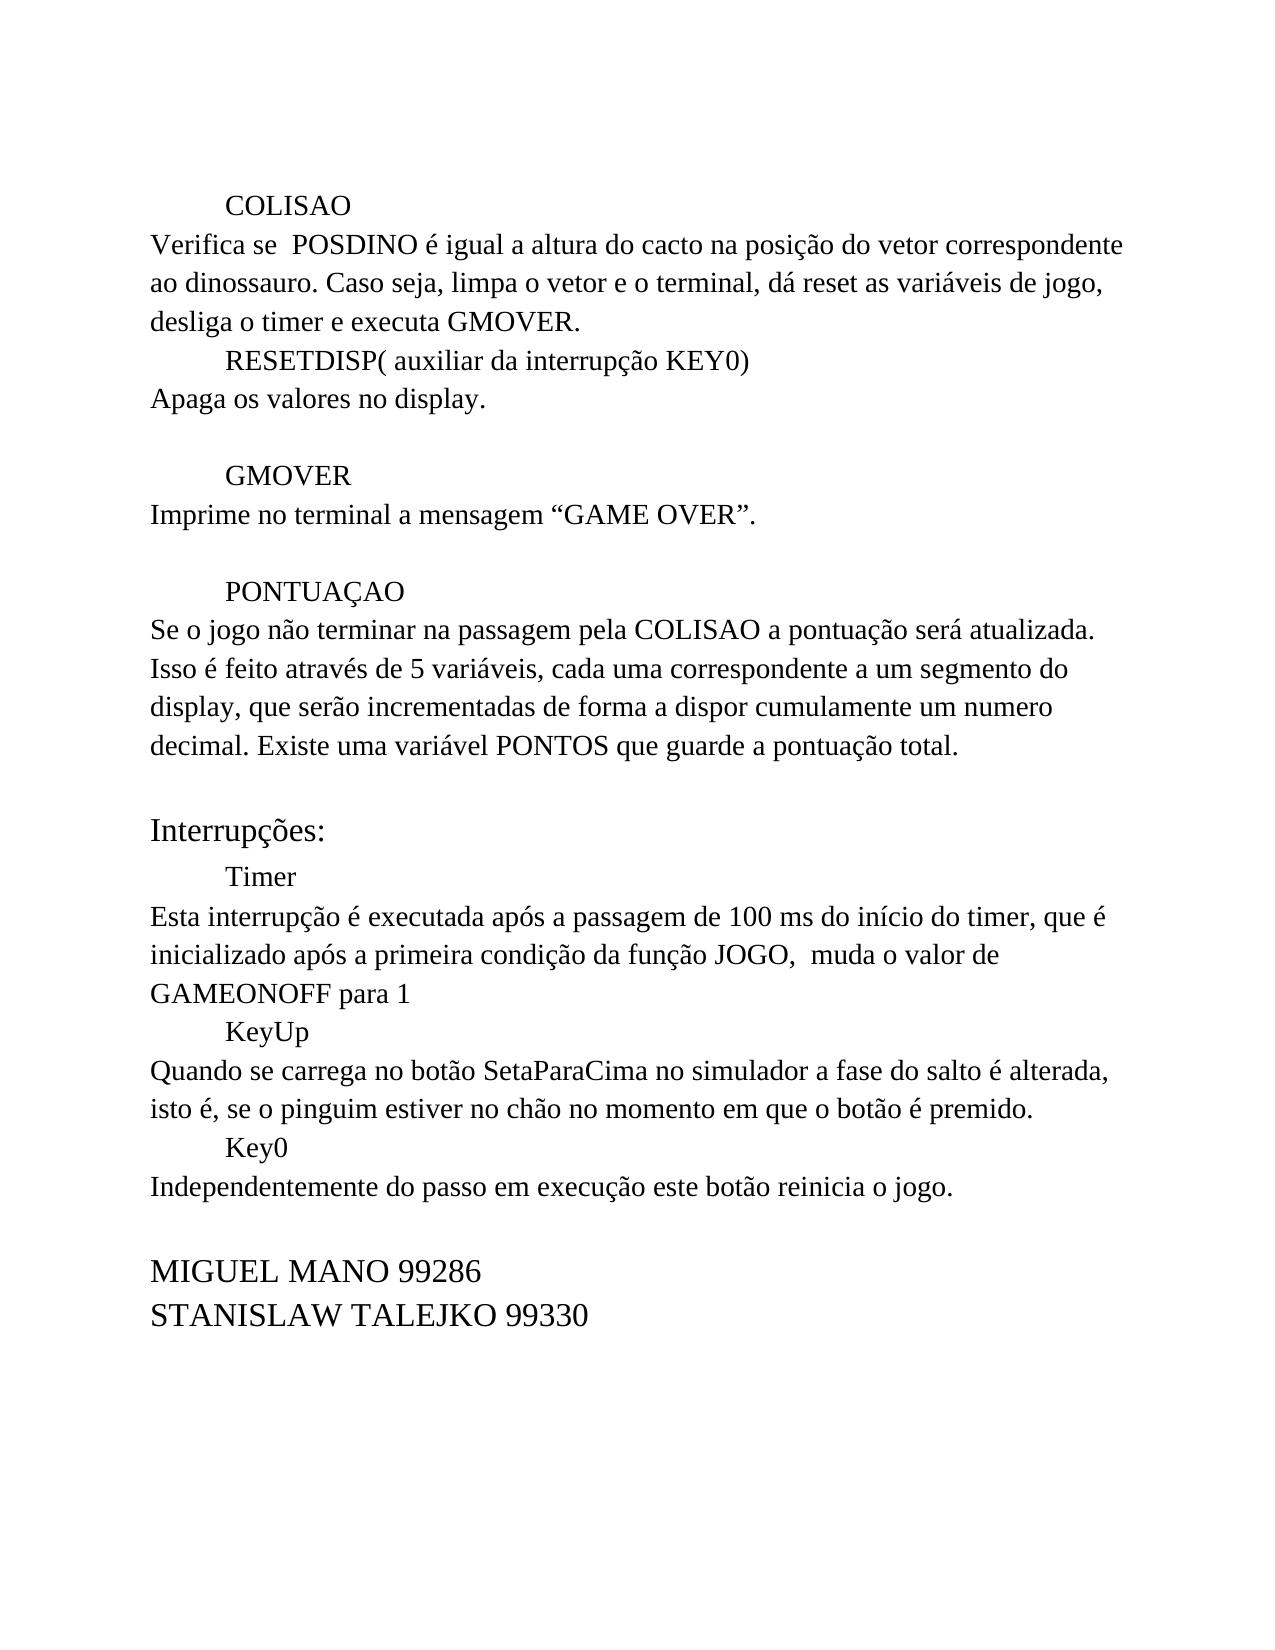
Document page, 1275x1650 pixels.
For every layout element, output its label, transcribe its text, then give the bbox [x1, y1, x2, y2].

text RESETDISP( auxiliar da interrupção KEY0) [150, 343, 1125, 376]
text COLISAO [150, 188, 1125, 222]
text STANISLAW TALEJKO 99330 [150, 1295, 1125, 1334]
text GMOVER [150, 458, 1125, 492]
text Se o jogo não terminar na passagem pela COLISAO a pontuação será atualizada. Isso é feito através de 5 variáveis, cada uma correspondente a um segmento do display, que serão incrementadas de forma a dispor cumulamente um numero decimal. Existe uma variável PONTOS que guarde a pontuação total. [150, 612, 1125, 762]
text Imprime no terminal a mensagem “GAME OVER”. [150, 497, 1125, 530]
text Quando se carrega no botão SetaParaCima no simulador a fase do salto é alterada, isto é, se o pinguim estiver no chão no momento em que o botão é premido. [150, 1053, 1125, 1125]
text Apaga os valores no display. [150, 381, 1125, 415]
text MIGUEL MANO 99286 [150, 1251, 1125, 1289]
text Timer [150, 855, 1125, 893]
text Esta interrupção é executada após a passagem de 100 ms do início do timer, que é inicializado após a primeira condição da função JOGO, muda o valor de GAMEONOFF para 1 [150, 899, 1125, 1009]
text Interrupções: [150, 811, 1125, 849]
text Independentemente do passo em execução este botão reinicia o jogo. [150, 1169, 1125, 1202]
text Verifica se POSDINO é igual a altura do cacto na posição do vetor correspondente ao dinossauro. Caso seja, limpa o vetor e o terminal, dá reset as variáveis de jogo, desliga o timer e executa GMOVER. [150, 227, 1125, 338]
text PONTUAÇAO [150, 574, 1125, 607]
text KeyUp [150, 1014, 1125, 1048]
text Key0 [150, 1130, 1125, 1164]
